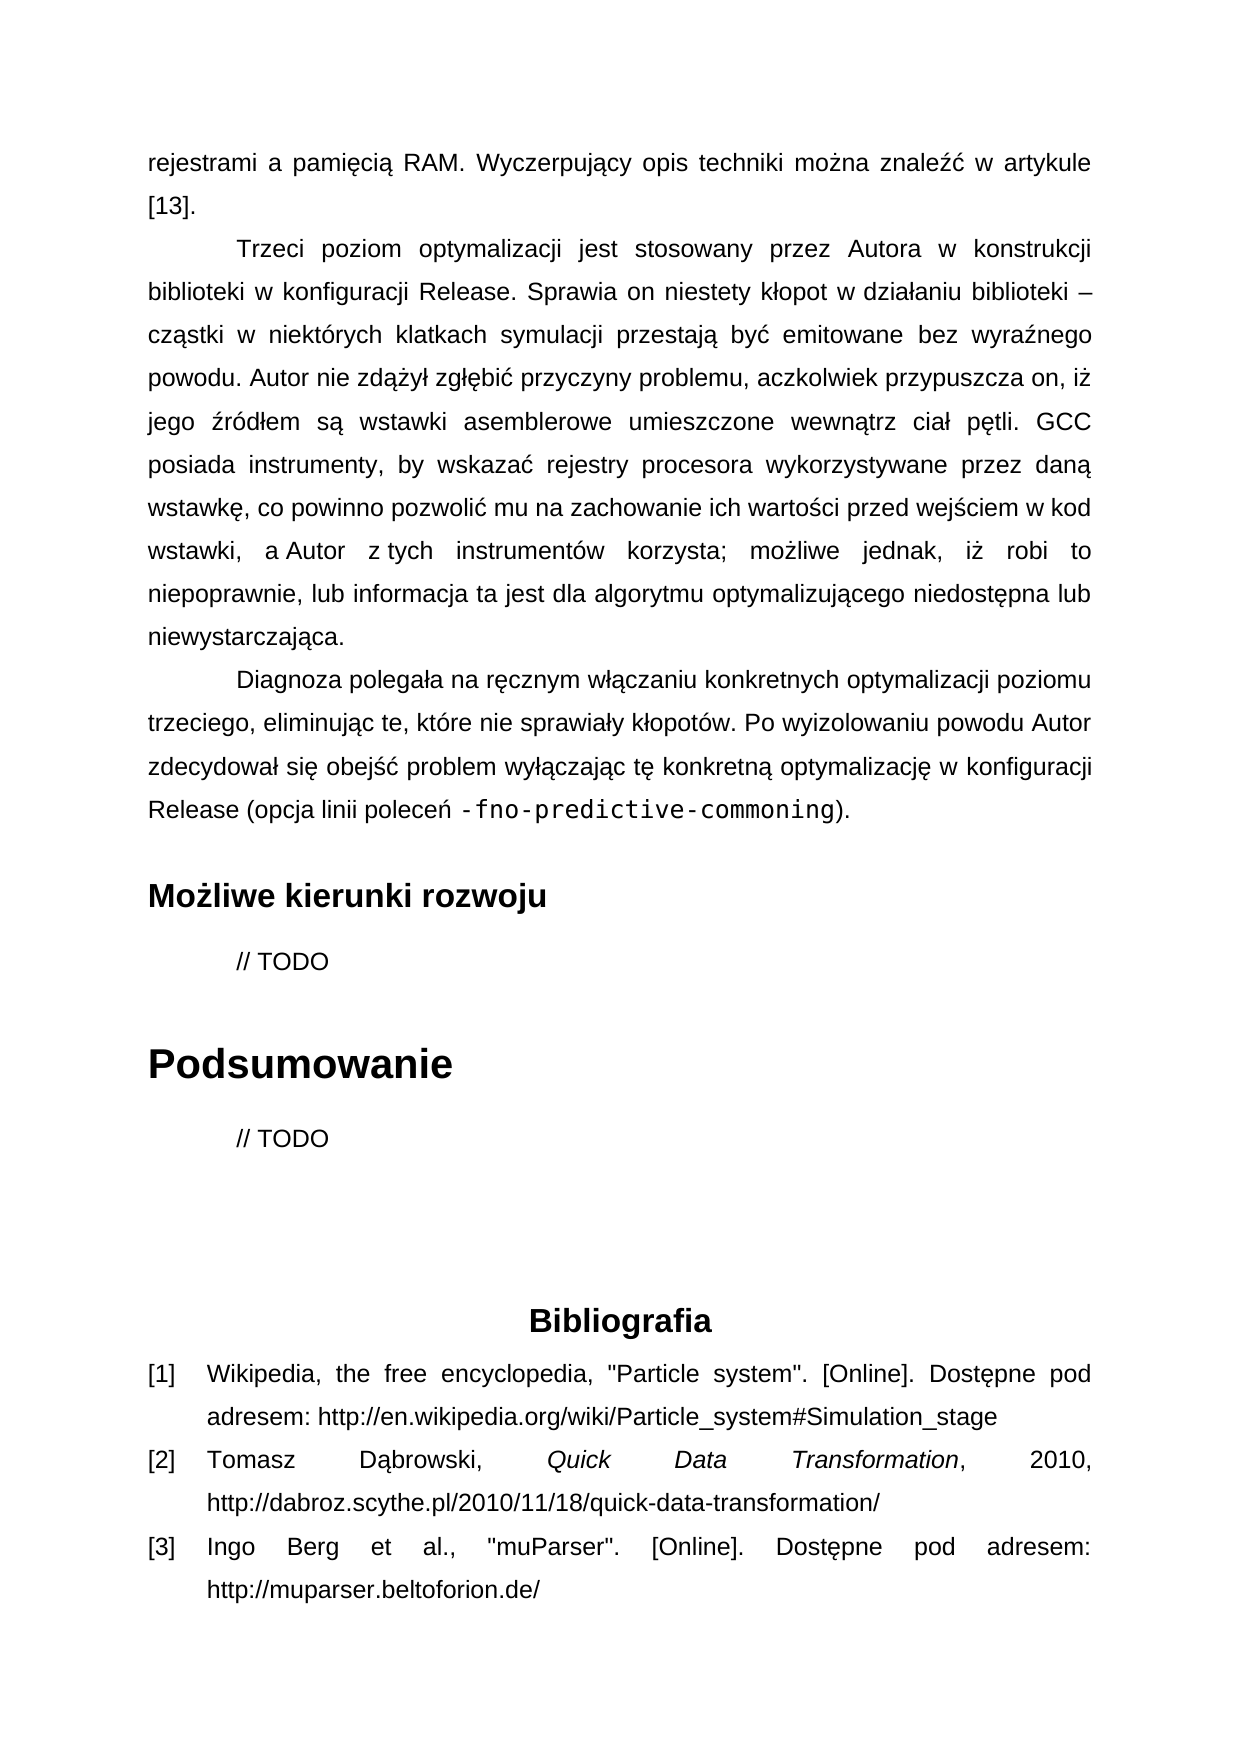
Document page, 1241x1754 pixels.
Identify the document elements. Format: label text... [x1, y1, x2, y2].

text // TODO [148, 946, 1092, 975]
text // TODO [148, 1124, 1092, 1153]
text [3] Ingo Berg et al., "muParser". [Online]. Dostępne pod adresem: http://muparser.beltoforion.de/ [148, 1532, 1092, 1603]
text rejestrami a pamięcią RAM. Wyczerpujący opis techniki można znaleźć w artykule [13]. [148, 148, 1092, 219]
text Trzeci poziom optymalizacji jest stosowany przez Autora w konstrukcji biblioteki w konfiguracji Release. Sprawia on niestety kłopot w działaniu biblioteki – cząstki w niektórych klatkach symulacji przestają być emitowane bez wyraźnego powodu. Autor nie zdążył zgłębić przyczyny problemu, aczkolwiek przypuszcza on, iż jego źródłem są wstawki asemblerowe umieszczone wewnątrz ciał pętli. GCC posiada instrumenty, by wskazać rejestry procesora wykorzystywane przez daną wstawkę, co powinno pozwolić mu na zachowanie ich wartości przed wejściem w kod wstawki, a Autor z tych instrumentów korzysta; możliwe jednak, iż robi to niepoprawnie, lub informacja ta jest dla algorytmu optymalizującego niedostępna lub niewystarczająca. [148, 234, 1092, 651]
text Diagnoza polegała na ręcznym włączaniu konkretnych optymalizacji poziomu trzeciego, eliminując te, które nie sprawiały kłopotów. Po wyizolowaniu powodu Autor zdecydował się obejść problem wyłączając tę konkretną optymalizację w konfiguracji Release (opcja linii poleceń -fno-predictive-commoning). [148, 665, 1092, 824]
subtitle Bibliografia [148, 1301, 1092, 1340]
text [1] Wikipedia, the free encyclopedia, "Particle system". [Online]. Dostępne pod adresem: http://en.wikipedia.org/wiki/Particle_system#Simulation_stage [148, 1359, 1092, 1431]
subtitle Podsumowanie [148, 1039, 1092, 1087]
text [2] Tomasz Dąbrowski, Quick Data Transformation, 2010, http://dabroz.scythe.pl/2010/11/18/quick-data-transformation/ [148, 1445, 1092, 1517]
subtitle Możliwe kierunki rozwoju [148, 876, 1092, 915]
